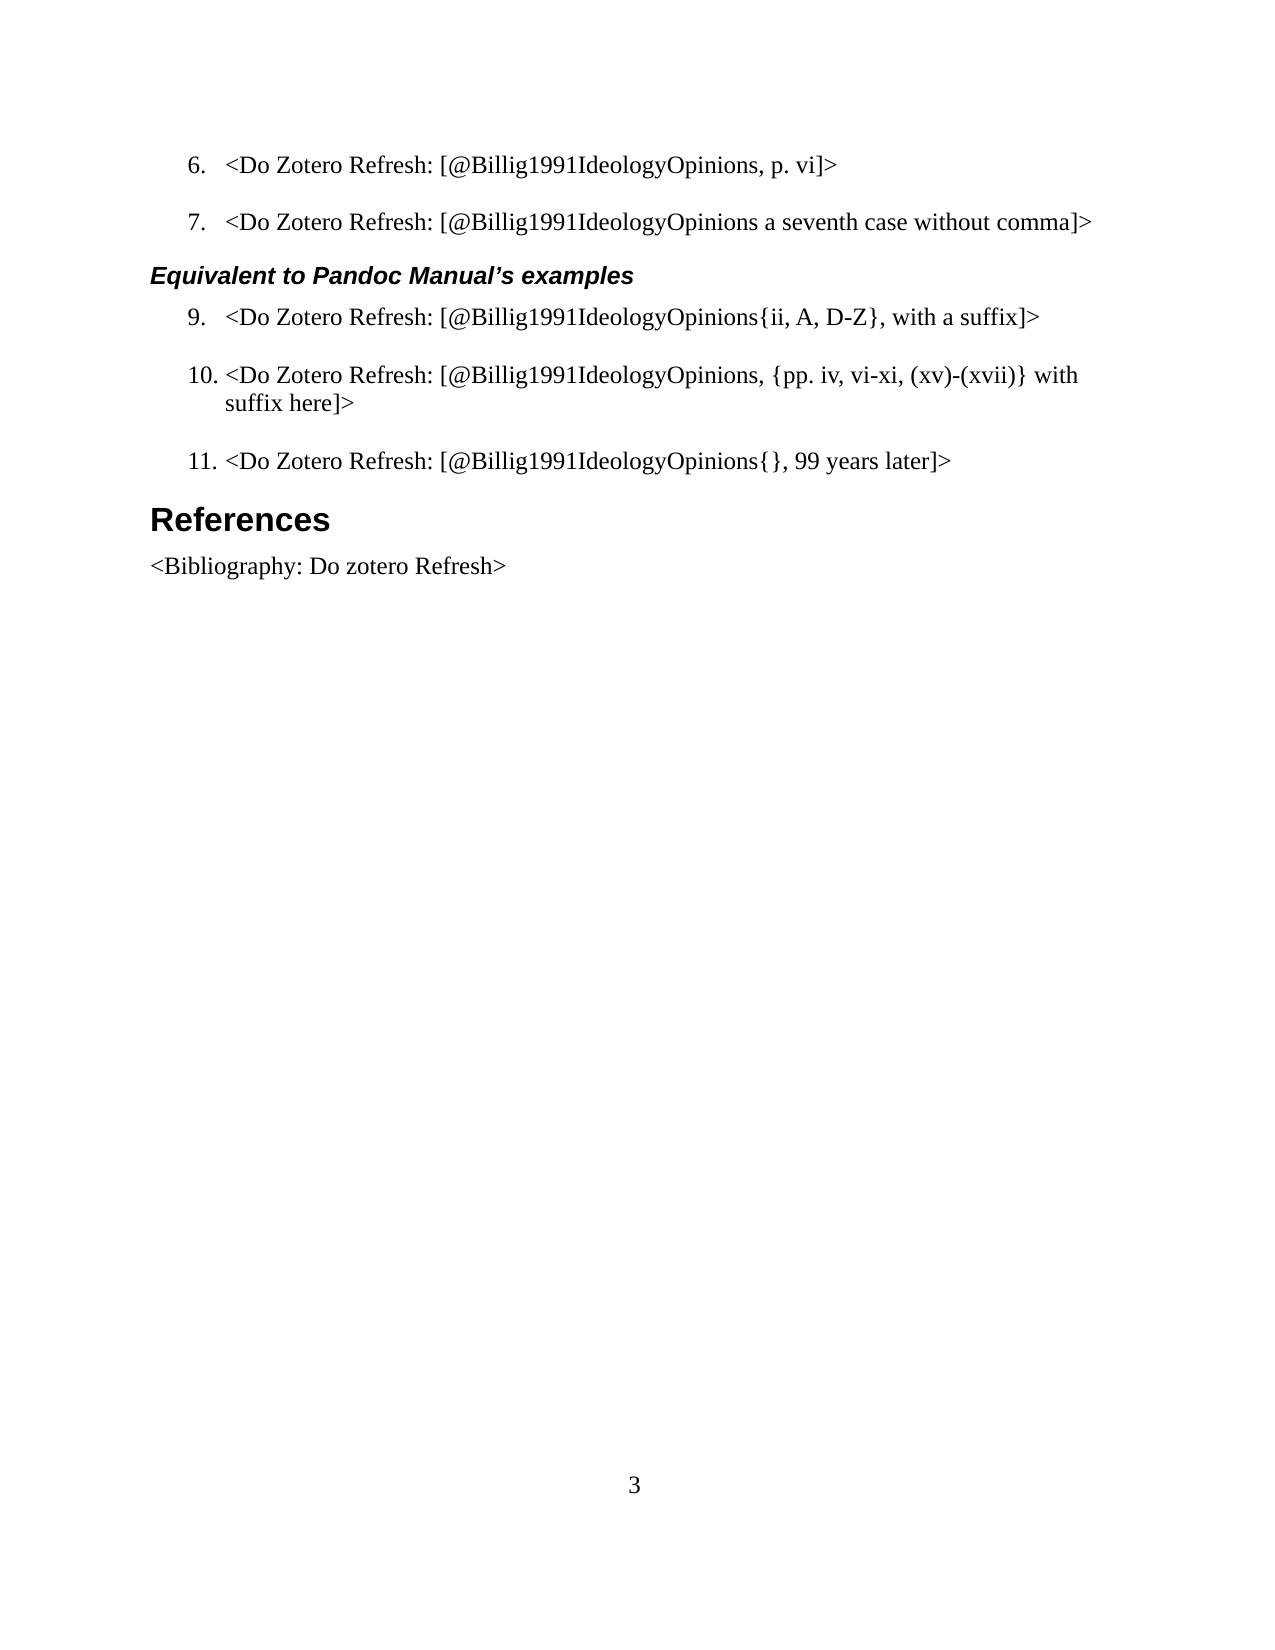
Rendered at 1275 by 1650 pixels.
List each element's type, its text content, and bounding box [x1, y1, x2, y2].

subtitle References [150, 500, 1125, 538]
subtitle Equivalent to Pandoc Manual’s examples [150, 261, 1125, 290]
list <Do Zotero Refresh: [@Billig1991IdeologyOpinions{ii, A, D-Z}, with a suffix]> [187, 302, 1125, 360]
list <Do Zotero Refresh: [@Billig1991IdeologyOpinions a seventh case without comma]> [187, 207, 1125, 236]
list <Do Zotero Refresh: [@Billig1991IdeologyOpinions, {pp. iv, vi-xi, (xv)-(xvii)} with suffix here]> [187, 360, 1125, 446]
text <Bibliography: Do zotero Refresh> [150, 551, 1125, 580]
list <Do Zotero Refresh: [@Billig1991IdeologyOpinions, p. vi]> [187, 150, 1125, 207]
list <Do Zotero Refresh: [@Billig1991IdeologyOpinions{}, 99 years later]> [187, 446, 1125, 475]
